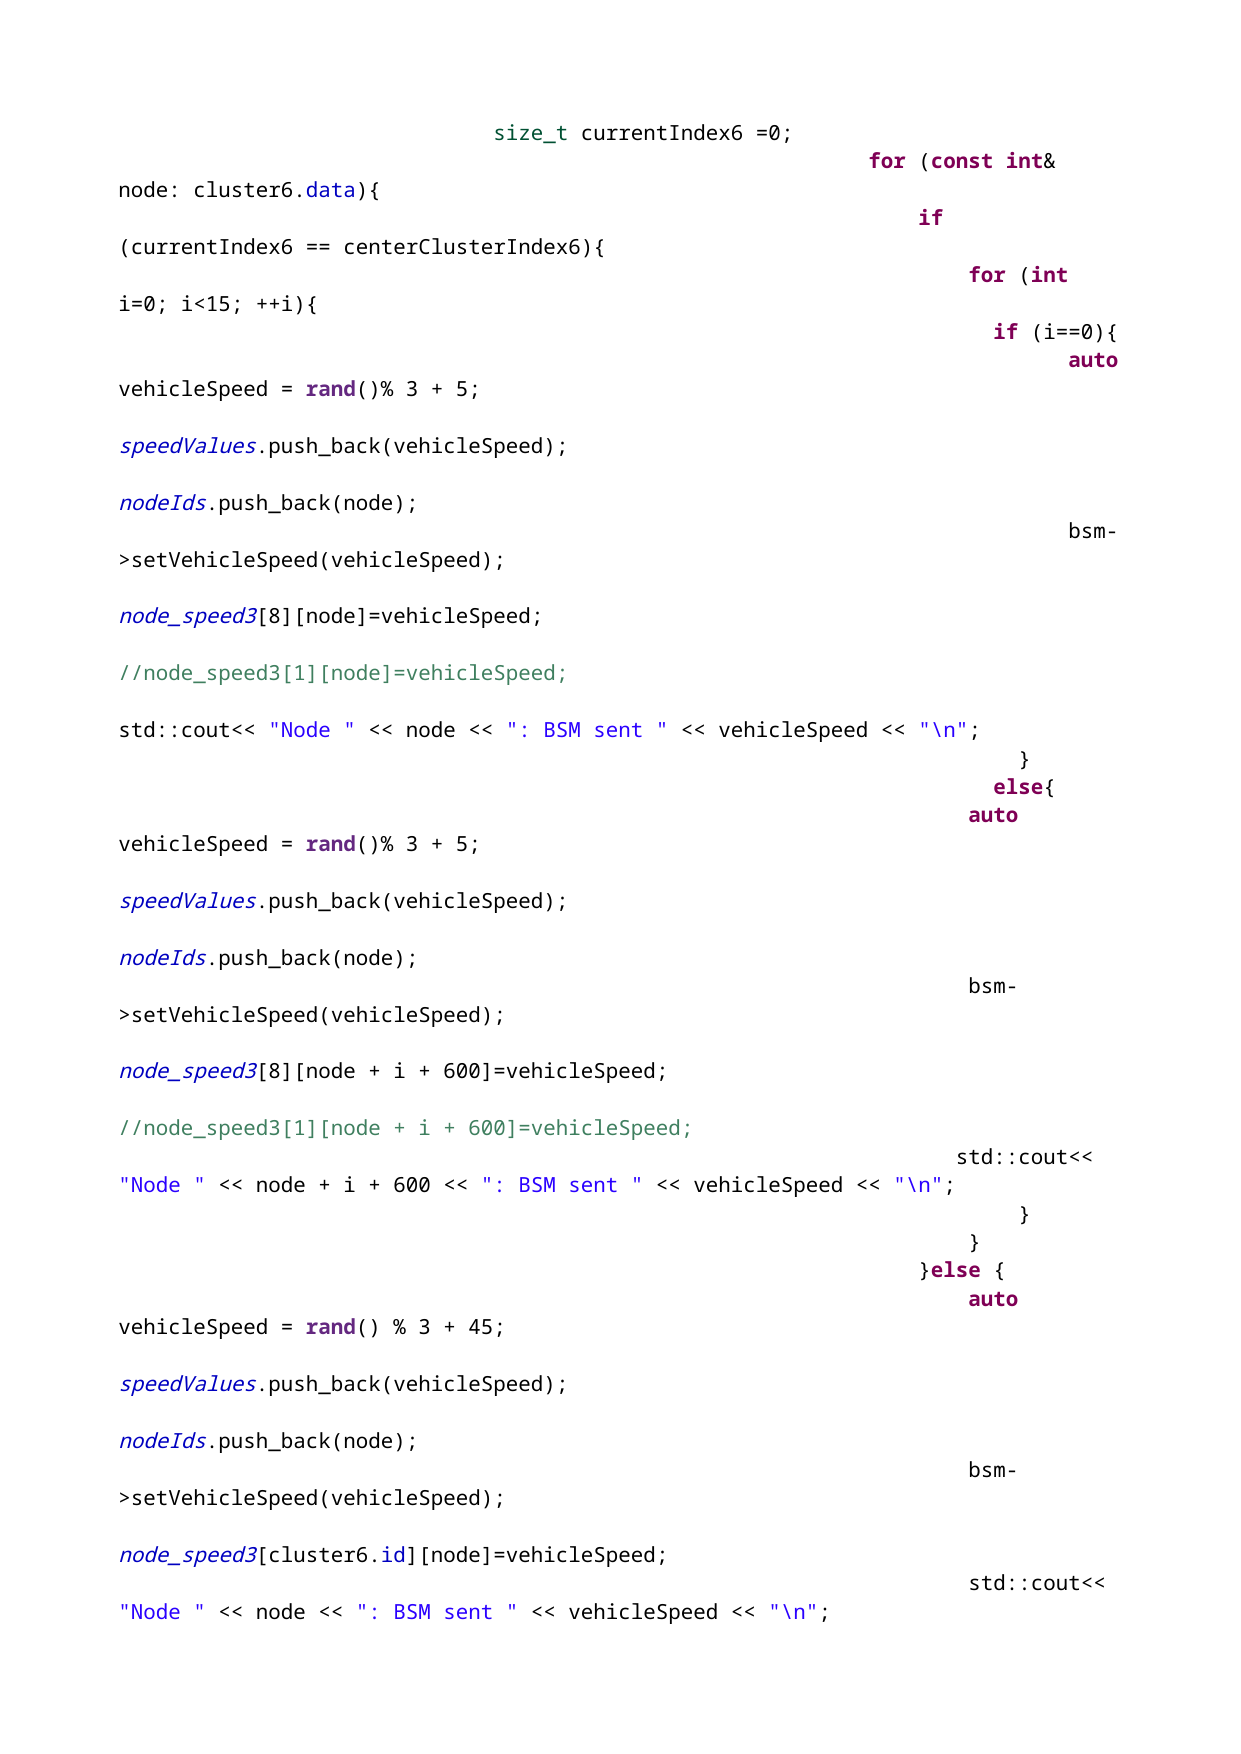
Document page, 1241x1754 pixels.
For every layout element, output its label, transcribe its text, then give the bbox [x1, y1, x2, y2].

text speedValues.push_back(vehicleSpeed); [118, 402, 1122, 459]
text node_speed3[8][node]=vehicleSpeed; [118, 573, 1122, 630]
text else{ [118, 772, 1122, 801]
text }else { [118, 1256, 1122, 1284]
text //node_speed3[1][node]=vehicleSpeed; [118, 630, 1122, 687]
text if (currentIndex6 == centerClusterIndex6){ [118, 203, 1122, 260]
text for (const int& node: cluster6.data){ [118, 147, 1122, 203]
text } [118, 1227, 1122, 1256]
text auto vehicleSpeed = rand()% 3 + 5; [118, 801, 1122, 857]
text speedValues.push_back(vehicleSpeed); [118, 1341, 1122, 1398]
text bsm->setVehicleSpeed(vehicleSpeed); [118, 516, 1122, 573]
text bsm->setVehicleSpeed(vehicleSpeed); [118, 1455, 1122, 1512]
text bsm->setVehicleSpeed(vehicleSpeed); [118, 971, 1122, 1028]
text std::cout<< "Node " << node << ": BSM sent " << vehicleSpeed << "\n"; [118, 1568, 1122, 1625]
text } [118, 744, 1122, 772]
text nodeIds.push_back(node); [118, 1398, 1122, 1455]
text if (i==0){ [118, 317, 1122, 346]
text auto vehicleSpeed = rand() % 3 + 45; [118, 1284, 1122, 1341]
text //node_speed3[1][node + i + 600]=vehicleSpeed; [118, 1085, 1122, 1142]
text } [118, 1199, 1122, 1227]
text for (int i=0; i<15; ++i){ [118, 260, 1122, 317]
text auto vehicleSpeed = rand()% 3 + 5; [118, 346, 1122, 402]
text speedValues.push_back(vehicleSpeed); [118, 857, 1122, 914]
text node_speed3[8][node + i + 600]=vehicleSpeed; [118, 1028, 1122, 1085]
text nodeIds.push_back(node); [118, 914, 1122, 971]
text nodeIds.push_back(node); [118, 459, 1122, 516]
text node_speed3[cluster6.id][node]=vehicleSpeed; [118, 1512, 1122, 1568]
text size_t currentIndex6 =0; [118, 118, 1122, 147]
text std::cout<< "Node " << node << ": BSM sent " << vehicleSpeed << "\n"; [118, 687, 1122, 744]
text std::cout<< "Node " << node + i + 600 << ": BSM sent " << vehicleSpeed << "\n"; [118, 1142, 1122, 1199]
